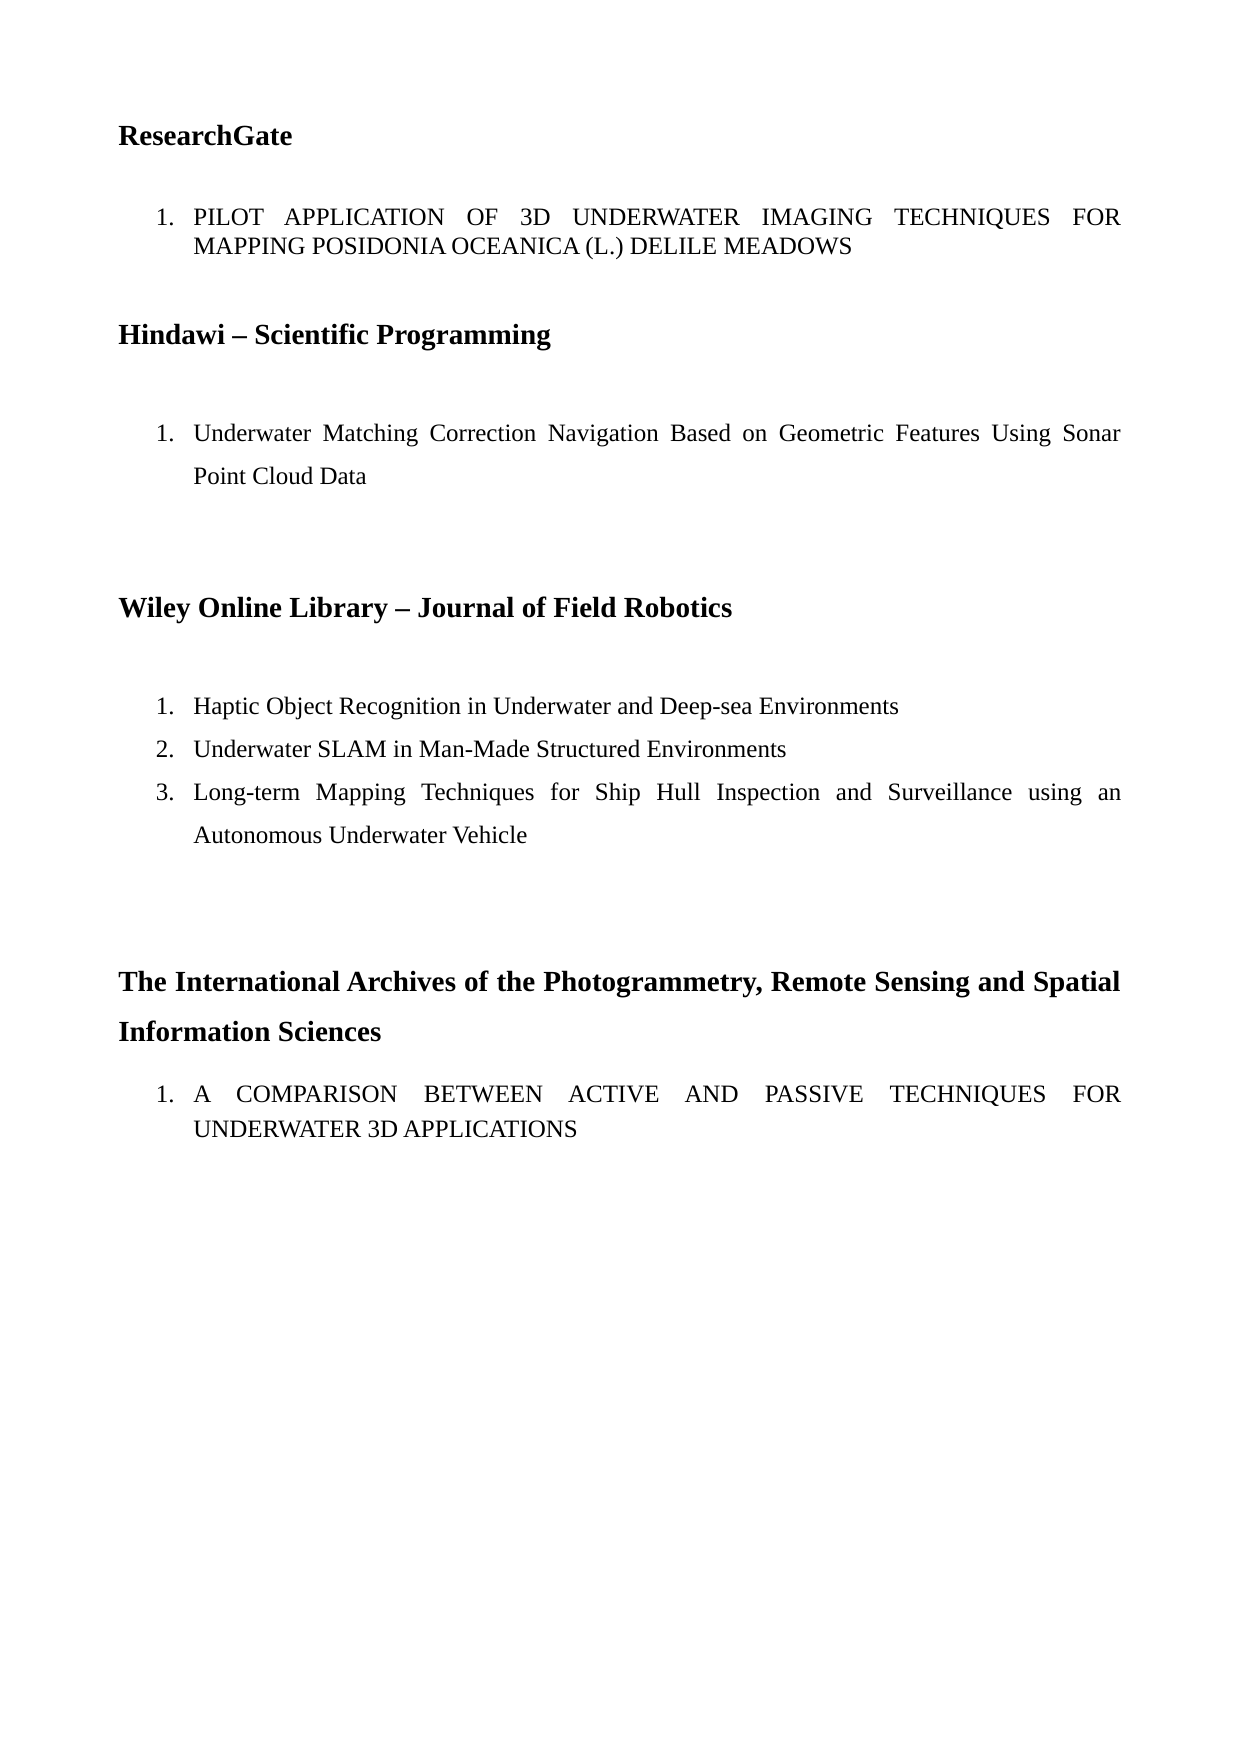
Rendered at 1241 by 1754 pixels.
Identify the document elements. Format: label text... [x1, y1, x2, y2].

text Hindawi – Scientific Programming [118, 317, 1122, 351]
list PILOT APPLICATION OF 3D UNDERWATER IMAGING TECHNIQUES FOR MAPPING POSIDONIA OCEANICA (L.) DELILE MEADOWS [156, 202, 1122, 259]
list Underwater SLAM in Man-Made Structured Environments [156, 734, 1122, 763]
list Underwater Matching Correction Navigation Based on Geometric Features Using Sonar Point Cloud Data [156, 418, 1122, 489]
text Wiley Online Library – Journal of Field Robotics [118, 590, 1122, 624]
list A COMPARISON BETWEEN ACTIVE AND PASSIVE TECHNIQUES FOR UNDERWATER 3D APPLICATIONS [156, 1079, 1122, 1142]
text The International Archives of the Photogrammetry, Remote Sensing and Spatial Information Sciences [118, 964, 1122, 1048]
list Long-term Mapping Techniques for Ship Hull Inspection and Surveillance using an Autonomous Underwater Vehicle [156, 777, 1122, 849]
text ResearchGate [118, 118, 1122, 152]
list Haptic Object Recognition in Underwater and Deep‐sea Environments [156, 691, 1122, 719]
